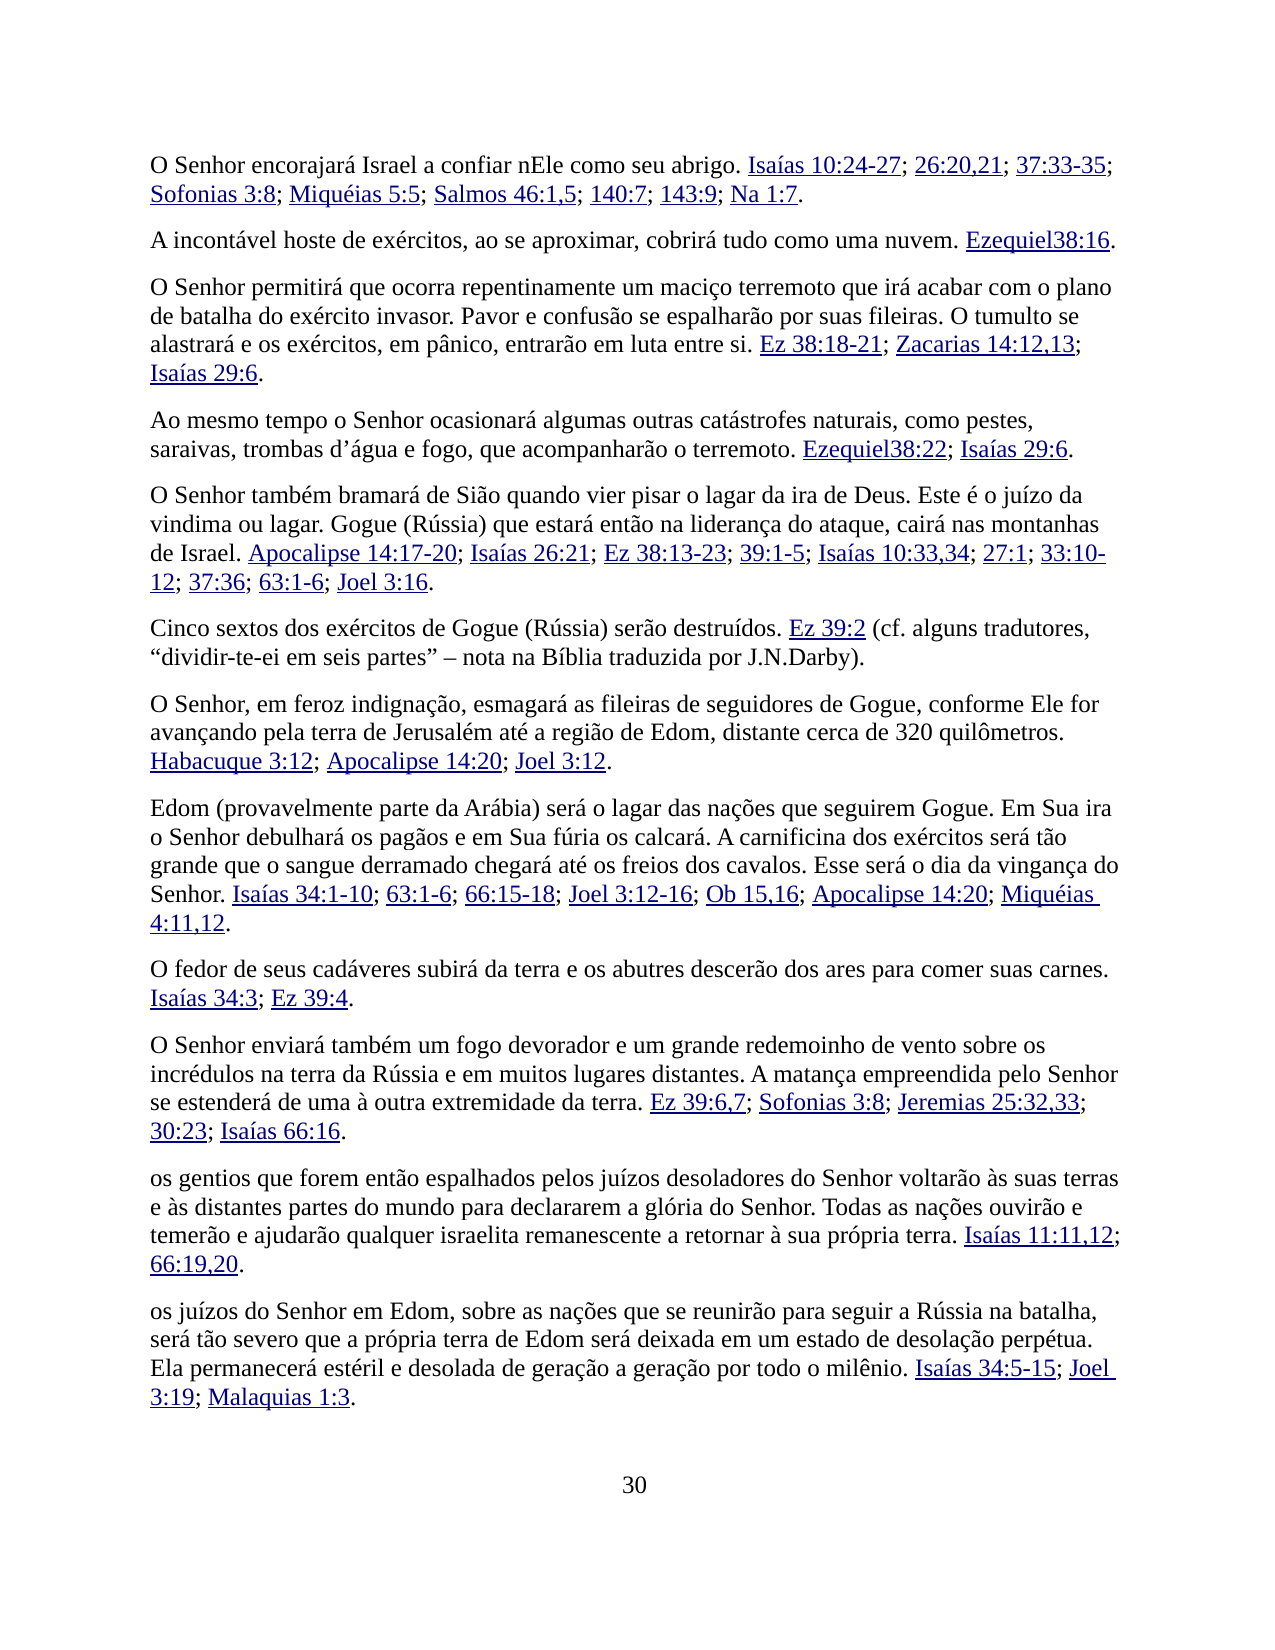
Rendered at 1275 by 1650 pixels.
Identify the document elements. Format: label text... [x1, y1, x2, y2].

text A incontável hoste de exércitos, ao se aproximar, cobrirá tudo como uma nuvem. Ezequiel38:16. [150, 225, 1125, 254]
text Cinco sextos dos exércitos de Gogue (Rússia) serão destruídos. Ez 39:2 (cf. alguns tradutores, “dividir-te-ei em seis partes” – nota na Bíblia traduzida por J.N.Darby). [150, 613, 1125, 671]
text O Senhor permitirá que ocorra repentinamente um maciço terremoto que irá acabar com o plano de batalha do exército invasor. Pavor e confusão se espalharão por suas fileiras. O tumulto se alastrará e os exércitos, em pânico, entrarão em luta entre si. Ez 38:18-21; Zacarias 14:12,13; Isaías 29:6. [150, 272, 1125, 387]
text O fedor de seus cadáveres subirá da terra e os abutres descerão dos ares para comer suas carnes. Isaías 34:3; Ez 39:4. [150, 954, 1125, 1012]
text os juízos do Senhor em Edom, sobre as nações que se reunirão para seguir a Rússia na batalha, será tão severo que a própria terra de Edom será deixada em um estado de desolação perpétua. Ela permanecerá estéril e desolada de geração a geração por todo o milênio. Isaías 34:5-15; Joel 3:19; Malaquias 1:3. [150, 1296, 1125, 1411]
text O Senhor, em feroz indignação, esmagará as fileiras de seguidores de Gogue, conforme Ele for avançando pela terra de Jerusalém até a região de Edom, distante cerca de 320 quilômetros. Habacuque 3:12; Apocalipse 14:20; Joel 3:12. [150, 689, 1125, 775]
text O Senhor também bramará de Sião quando vier pisar o lagar da ira de Deus. Este é o juízo da vindima ou lagar. Gogue (Rússia) que estará então na liderança do ataque, cairá nas montanhas de Israel. Apocalipse 14:17-20; Isaías 26:21; Ez 38:13-23; 39:1-5; Isaías 10:33,34; 27:1; 33:10-12; 37:36; 63:1-6; Joel 3:16. [150, 480, 1125, 595]
text Edom (provavelmente parte da Arábia) será o lagar das nações que seguirem Gogue. Em Sua ira o Senhor debulhará os pagãos e em Sua fúria os calcará. A carnificina dos exércitos será tão grande que o sangue derramado chegará até os freios dos cavalos. Esse será o dia da vingança do Senhor. Isaías 34:1-10; 63:1-6; 66:15-18; Joel 3:12-16; Ob 15,16; Apocalipse 14:20; Miquéias 4:11,12. [150, 793, 1125, 937]
text Ao mesmo tempo o Senhor ocasionará algumas outras catástrofes naturais, como pestes, saraivas, trombas d’água e fogo, que acompanharão o terremoto. Ezequiel38:22; Isaías 29:6. [150, 405, 1125, 462]
text O Senhor encorajará Israel a confiar nEle como seu abrigo. Isaías 10:24-27; 26:20,21; 37:33-35; Sofonias 3:8; Miquéias 5:5; Salmos 46:1,5; 140:7; 143:9; Na 1:7. [150, 150, 1125, 207]
text O Senhor enviará também um fogo devorador e um grande redemoinho de vento sobre os incrédulos na terra da Rússia e em muitos lugares distantes. A matança empreendida pelo Senhor se estenderá de uma à outra extremidade da terra. Ez 39:6,7; Sofonias 3:8; Jeremias 25:32,33; 30:23; Isaías 66:16. [150, 1030, 1125, 1145]
text os gentios que forem então espalhados pelos juízos desoladores do Senhor voltarão às suas terras e às distantes partes do mundo para declararem a glória do Senhor. Todas as nações ouvirão e temerão e ajudarão qualquer israelita remanescente a retornar à sua própria terra. Isaías 11:11,12; 66:19,20. [150, 1163, 1125, 1278]
